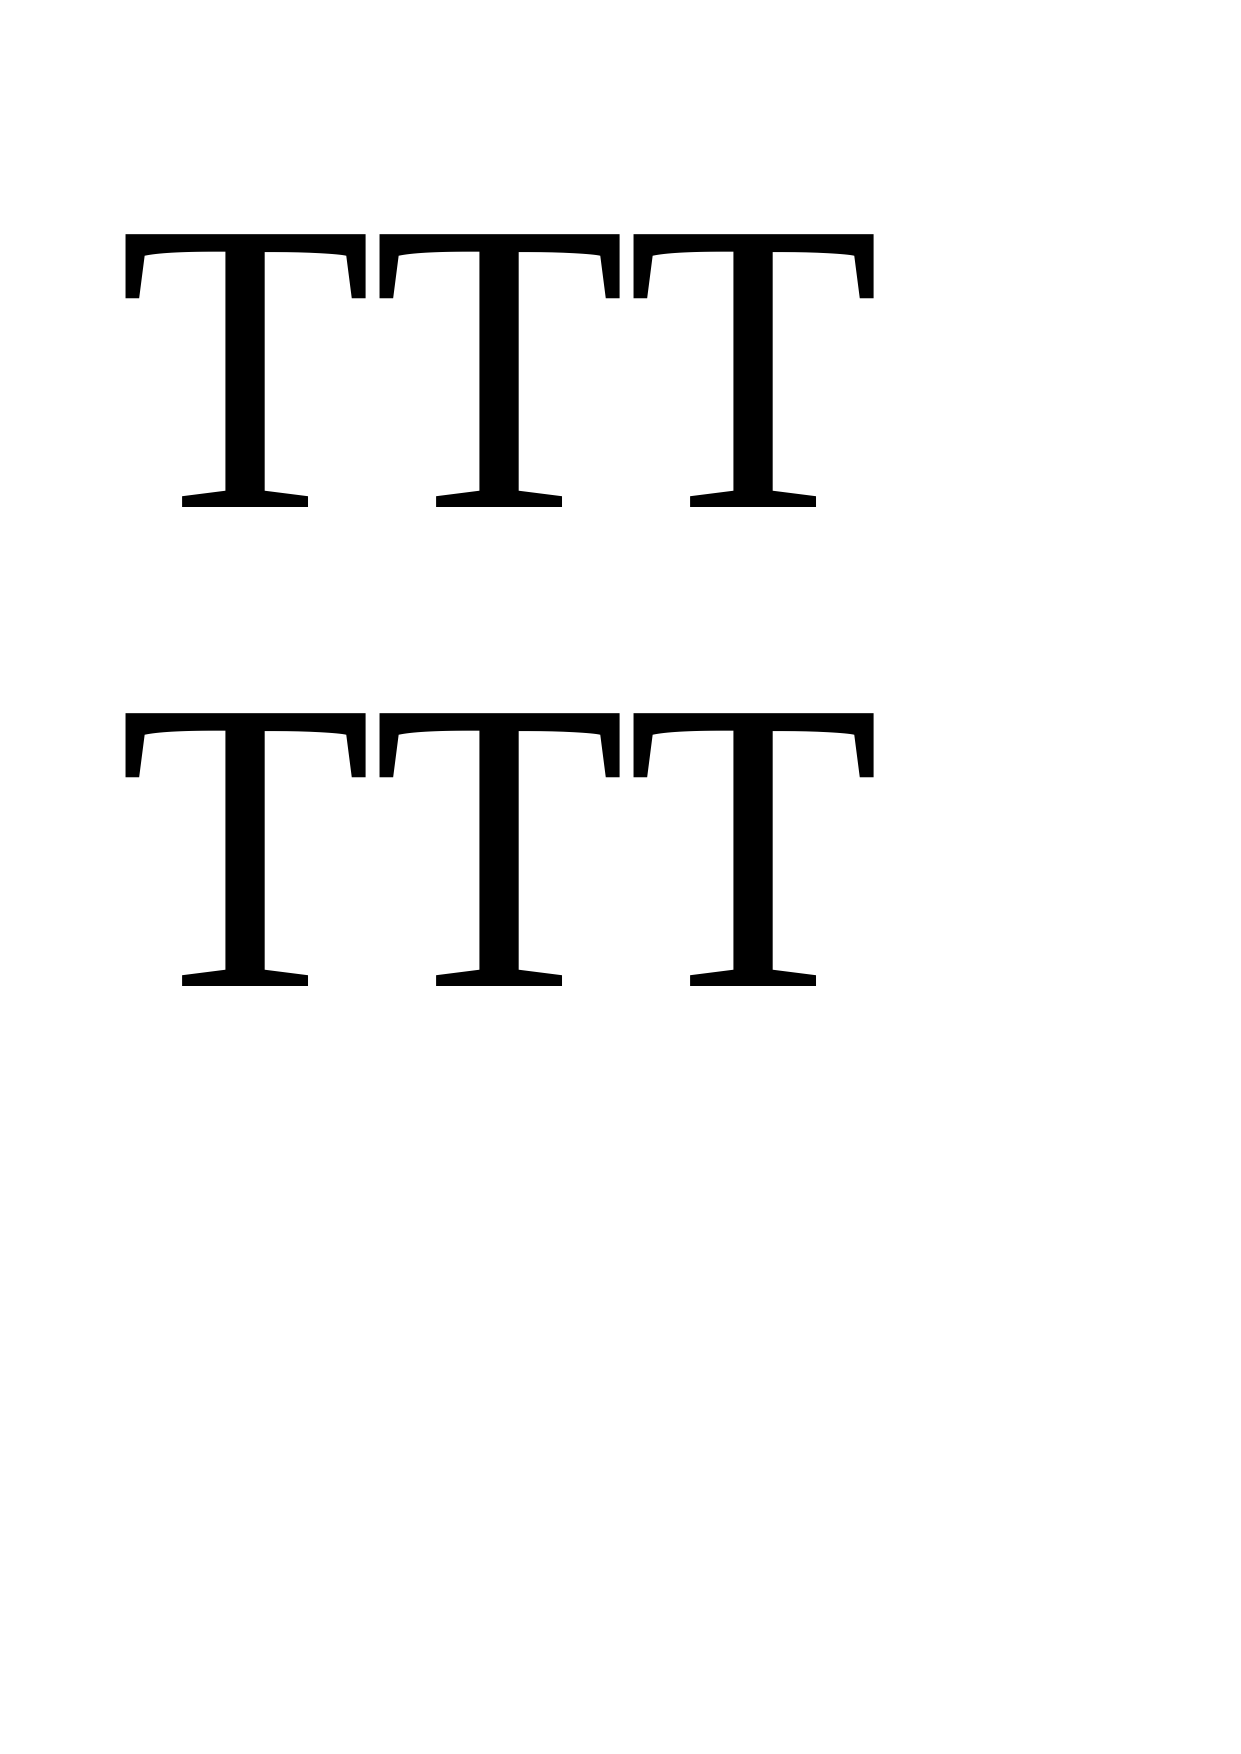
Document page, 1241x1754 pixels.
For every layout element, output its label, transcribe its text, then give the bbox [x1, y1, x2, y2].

text ТТТТТТ [118, 118, 1122, 1076]
